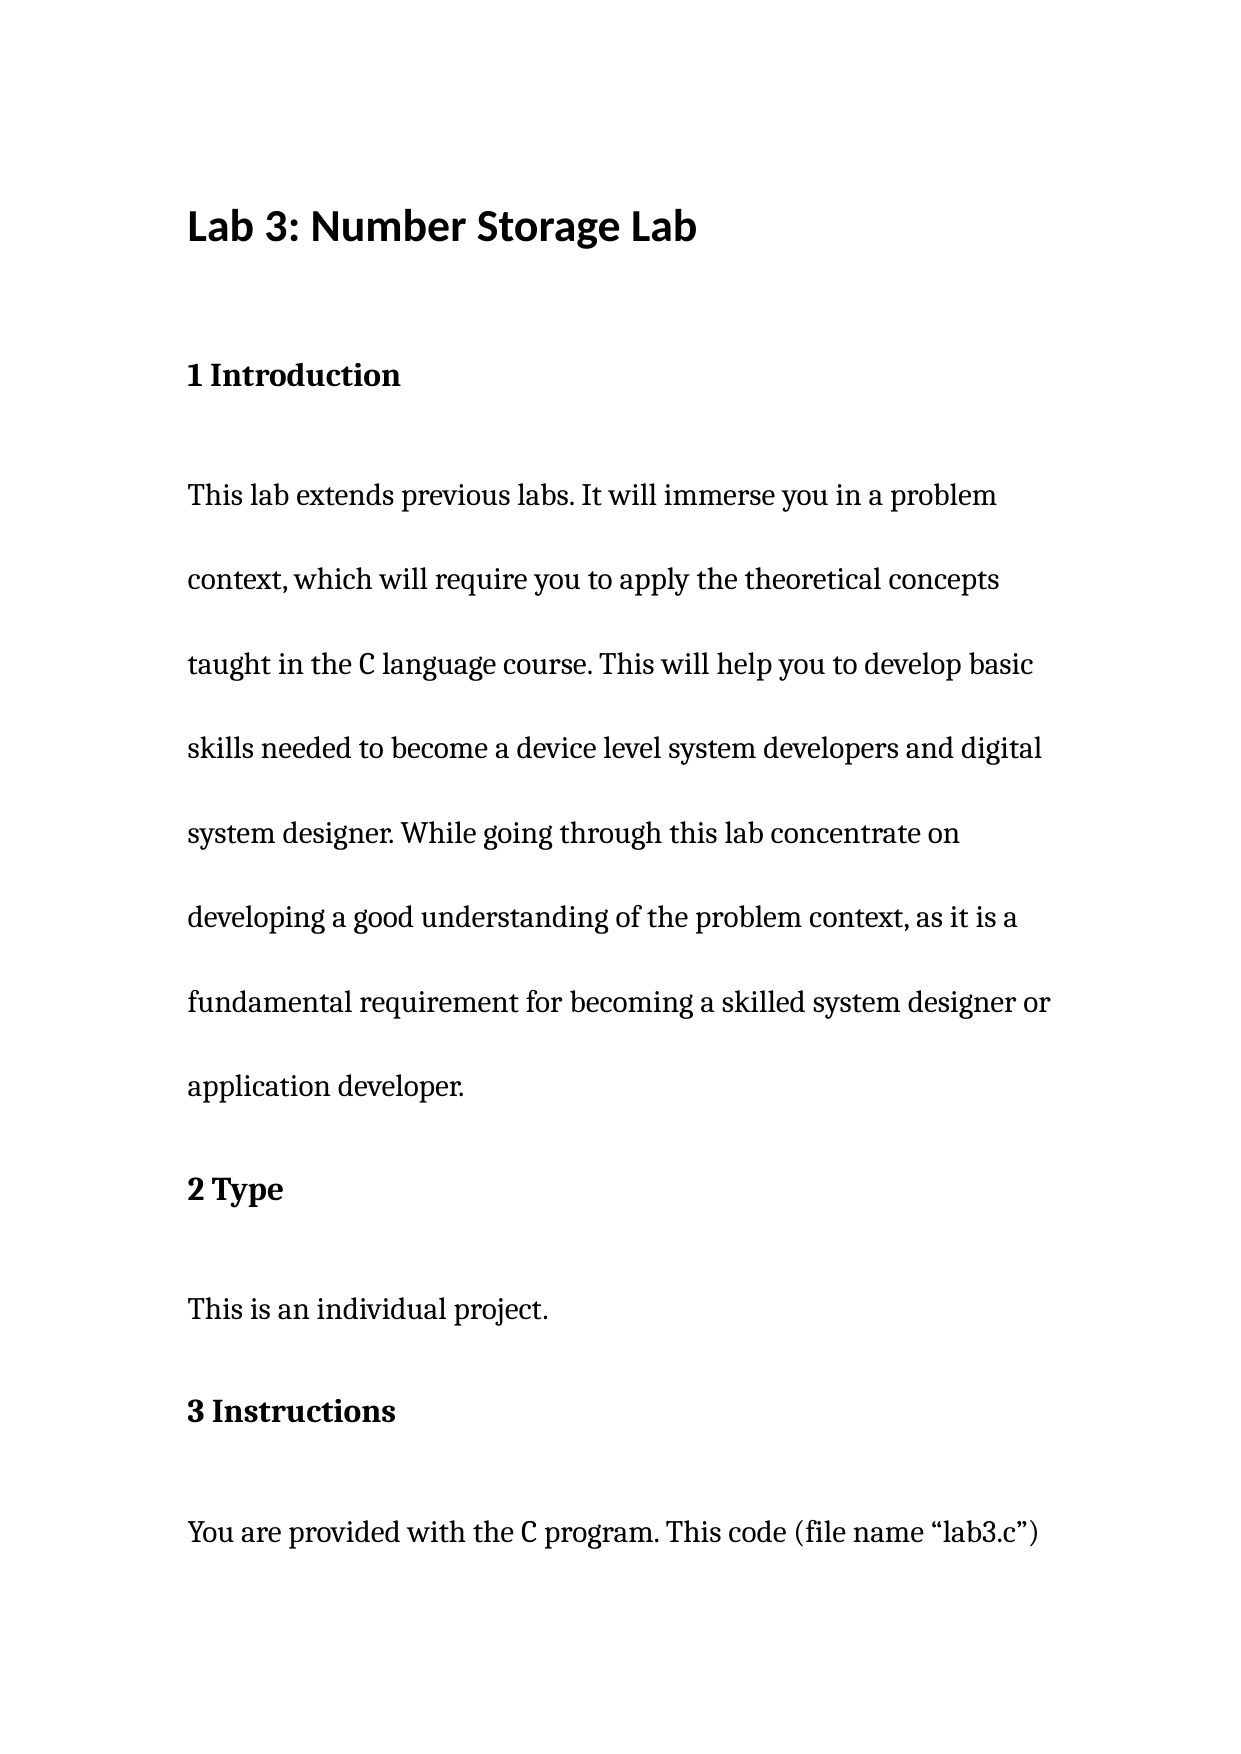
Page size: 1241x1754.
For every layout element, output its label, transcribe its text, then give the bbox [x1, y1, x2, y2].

subtitle 2 Type [187, 1157, 1053, 1222]
subtitle 3 Instructions [187, 1379, 1053, 1444]
subtitle You are provided with the C program. This code (file name “lab3.c”) [187, 1499, 1053, 1564]
subtitle This is an individual project. [187, 1277, 1053, 1342]
subtitle This lab extends previous labs. It will immerse you in a problem context, which will require you to apply the theoretical concepts taught in the C language course. This will help you to develop basic skills needed to become a device level system developers and digital system designer. While going through this lab concentrate on developing a good understanding of the problem context, as it is a fundamental requirement for becoming a skilled system designer or application developer. [187, 463, 1053, 1119]
subtitle 1 Introduction [187, 343, 1053, 408]
subtitle Lab 3: Number Storage Lab [187, 197, 1053, 262]
